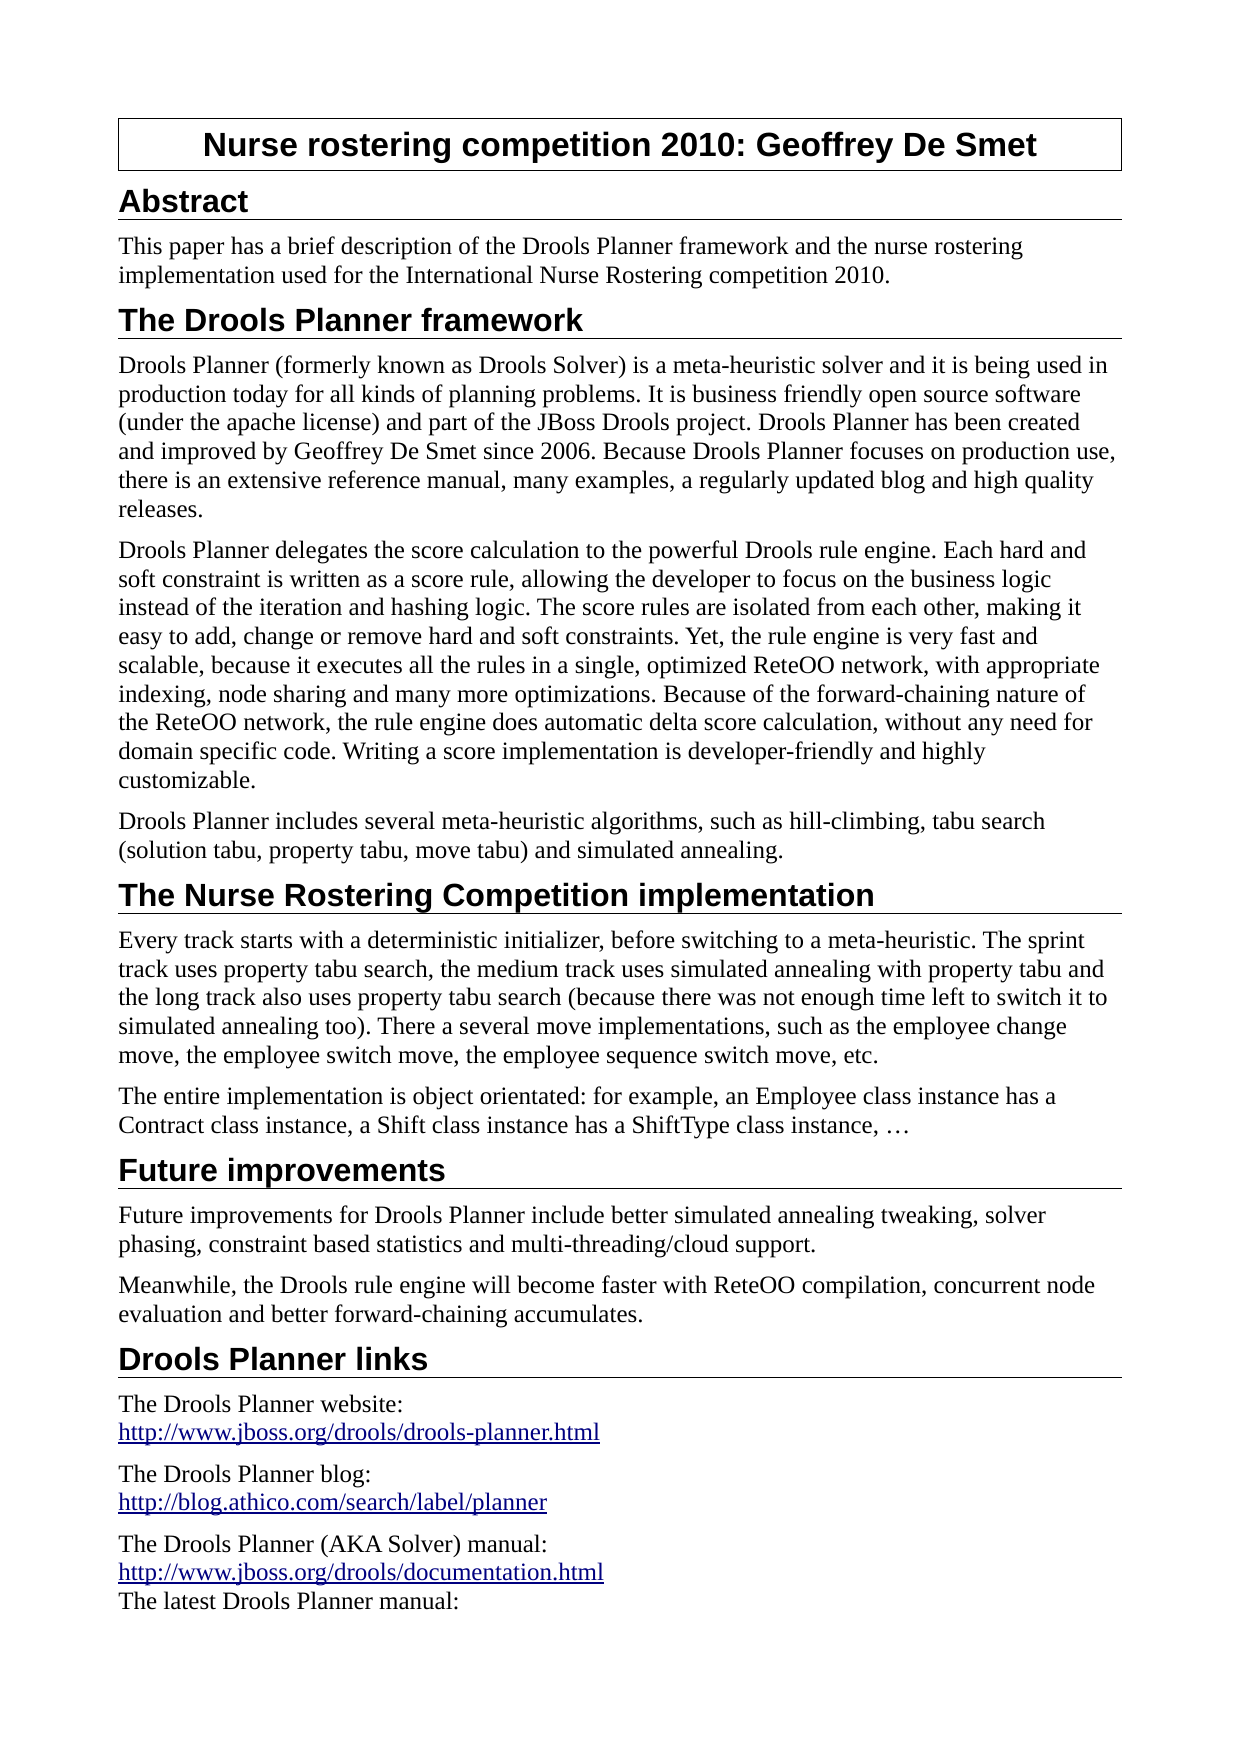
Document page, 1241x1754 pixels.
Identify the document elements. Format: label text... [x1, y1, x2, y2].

text The Drools Planner blog: http://blog.athico.com/search/label/planner [118, 1459, 1122, 1516]
text Drools Planner delegates the score calculation to the powerful Drools rule engine. Each hard and soft constraint is written as a score rule, allowing the developer to focus on the business logic instead of the iteration and hashing logic. The score rules are isolated from each other, making it easy to add, change or remove hard and soft constraints. Yet, the rule engine is very fast and scalable, because it executes all the rules in a single, optimized ReteOO network, with appropriate indexing, node sharing and many more optimizations. Because of the forward-chaining nature of the ReteOO network, the rule engine does automatic delta score calculation, without any need for domain specific code. Writing a score implementation is developer-friendly and highly customizable. [118, 535, 1122, 794]
text Drools Planner includes several meta-heuristic algorithms, such as hill-climbing, tabu search (solution tabu, property tabu, move tabu) and simulated annealing. [118, 806, 1122, 864]
text This paper has a brief description of the Drools Planner framework and the nurse rostering implementation used for the International Nurse Rostering competition 2010. [118, 231, 1122, 289]
subtitle Drools Planner links [118, 1340, 1122, 1377]
subtitle Future improvements [118, 1151, 1122, 1188]
subtitle Nurse rostering competition 2010: Geoffrey De Smet [119, 119, 1121, 170]
subtitle Abstract [118, 182, 1122, 219]
text The entire implementation is object orientated: for example, an Employee class instance has a Contract class instance, a Shift class instance has a ShiftType class instance, … [118, 1081, 1122, 1139]
text Future improvements for Drools Planner include better simulated annealing tweaking, solver phasing, constraint based statistics and multi-threading/cloud support. [118, 1200, 1122, 1257]
text Every track starts with a deterministic initializer, before switching to a meta-heuristic. The sprint track uses property tabu search, the medium track uses simulated annealing with property tabu and the long track also uses property tabu search (because there was not enough time left to switch it to simulated annealing too). There a several move implementations, such as the employee change move, the employee switch move, the employee sequence switch move, etc. [118, 925, 1122, 1069]
subtitle The Nurse Rostering Competition implementation [118, 876, 1122, 913]
subtitle The Drools Planner framework [118, 301, 1122, 338]
text The Drools Planner website: http://www.jboss.org/drools/drools-planner.html [118, 1389, 1122, 1446]
text Drools Planner (formerly known as Drools Solver) is a meta-heuristic solver and it is being used in production today for all kinds of planning problems. It is business friendly open source software (under the apache license) and part of the JBoss Drools project. Drools Planner has been created and improved by Geoffrey De Smet since 2006. Because Drools Planner focuses on production use, there is an extensive reference manual, many examples, a regularly updated blog and high quality releases. [118, 350, 1122, 522]
text Meanwhile, the Drools rule engine will become faster with ReteOO compilation, concurrent node evaluation and better forward-chaining accumulates. [118, 1270, 1122, 1327]
text The Drools Planner (AKA Solver) manual: http://www.jboss.org/drools/documentation.html The latest Drools Planner manual: [118, 1529, 1122, 1615]
